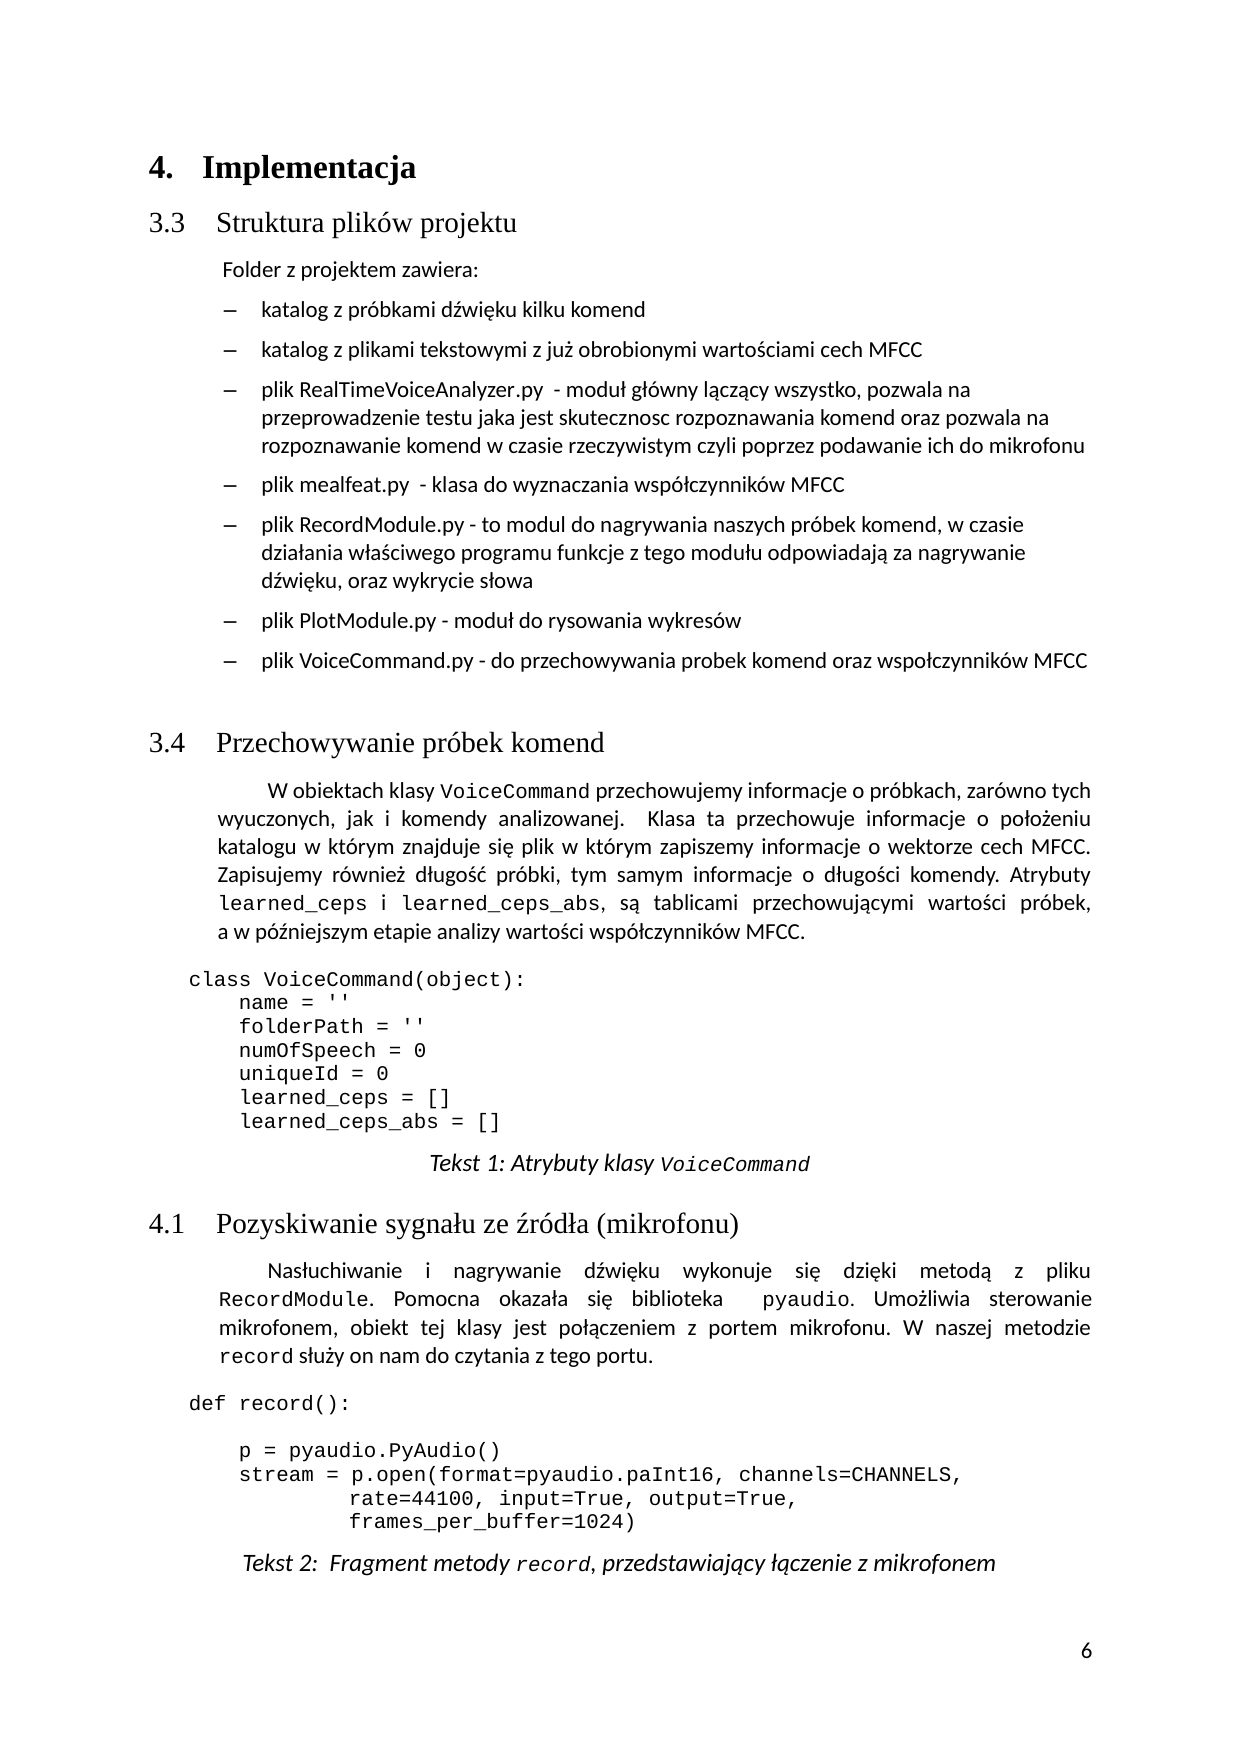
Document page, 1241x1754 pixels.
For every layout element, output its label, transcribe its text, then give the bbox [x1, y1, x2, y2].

text p = pyaudio.PyAudio() [189, 1440, 1052, 1464]
list learned_ceps = [] [189, 1087, 1052, 1111]
list name = '' [189, 992, 1052, 1016]
text W obiektach klasy VoiceCommand przechowujemy informacje o próbkach, zarówno tych wyuczonych, jak i komendy analizowanej. Klasa ta przechowuje informacje o położeniu katalogu w którym znajduje się plik w którym zapiszemy informacje o wektorze cech MFCC. Zapisujemy również długość próbki, tym samym informacje o długości komendy. Atrybuty learned_ceps i learned_ceps_abs, są tablicami przechowującymi wartości próbek, a w późniejszym etapie analizy wartości współczynników MFCC. [217, 776, 1092, 945]
text Nasłuchiwanie i nagrywanie dźwięku wykonuje się dzięki metodą z pliku RecordModule. Pomocna okazała się biblioteka pyaudio. Umożliwia sterowanie mikrofonem, obiekt tej klasy jest połączeniem z portem mikrofonu. W naszej metodzie record służy on nam do czytania z tego portu. [219, 1256, 1092, 1369]
list katalog z plikami tekstowymi z już obrobionymi wartościami cech MFCC [223, 335, 1092, 363]
list uniqueId = 0 [189, 1063, 1052, 1087]
list folderPath = '' [189, 1016, 1052, 1040]
text [189, 1417, 1052, 1440]
subtitle Implementacja [148, 148, 1092, 186]
list numOfSpeech = 0 [189, 1040, 1052, 1063]
text stream = p.open(format=pyaudio.paInt16, channels=CHANNELS, rate=44100, input=True, output=True, frames_per_buffer=1024) [189, 1464, 1052, 1535]
text Folder z projektem zawiera: [148, 255, 1092, 283]
subtitle Struktura plików projektu [148, 205, 1092, 239]
list Tekst 1: Atrybuty klasy VoiceCommand [189, 1147, 1052, 1177]
text Tekst 2: Fragment metody record, przedstawiający łączenie z mikrofonem [189, 1547, 1052, 1578]
list learned_ceps_abs = [] [189, 1111, 1052, 1134]
list plik VoiceCommand.py - do przechowywania probek komend oraz wspołczynników MFCC [223, 646, 1092, 674]
list plik PlotModule.py - moduł do rysowania wykresów [223, 606, 1092, 634]
text [189, 1535, 1052, 1547]
list plik RecordModule.py - to modul do nagrywania naszych próbek komend, w czasie działania właściwego programu funkcje z tego modułu odpowiadają za nagrywanie dźwięku, oraz wykrycie słowa [223, 510, 1092, 594]
list katalog z próbkami dźwięku kilku komend [223, 295, 1092, 323]
text def record(): [189, 1393, 1052, 1417]
subtitle Przechowywanie próbek komend [148, 726, 1092, 759]
subtitle Pozyskiwanie sygnału ze źródła (mikrofonu) [148, 957, 1092, 1239]
list plik RealTimeVoiceAnalyzer.py - moduł główny lączący wszystko, pozwala na przeprowadzenie testu jaka jest skutecznosc rozpoznawania komend oraz pozwala na rozpoznawanie komend w czasie rzeczywistym czyli poprzez podawanie ich do mikrofonu [223, 375, 1092, 459]
list class VoiceCommand(object): [189, 969, 1052, 992]
list plik mealfeat.py - klasa do wyznaczania współczynników MFCC [223, 471, 1092, 499]
